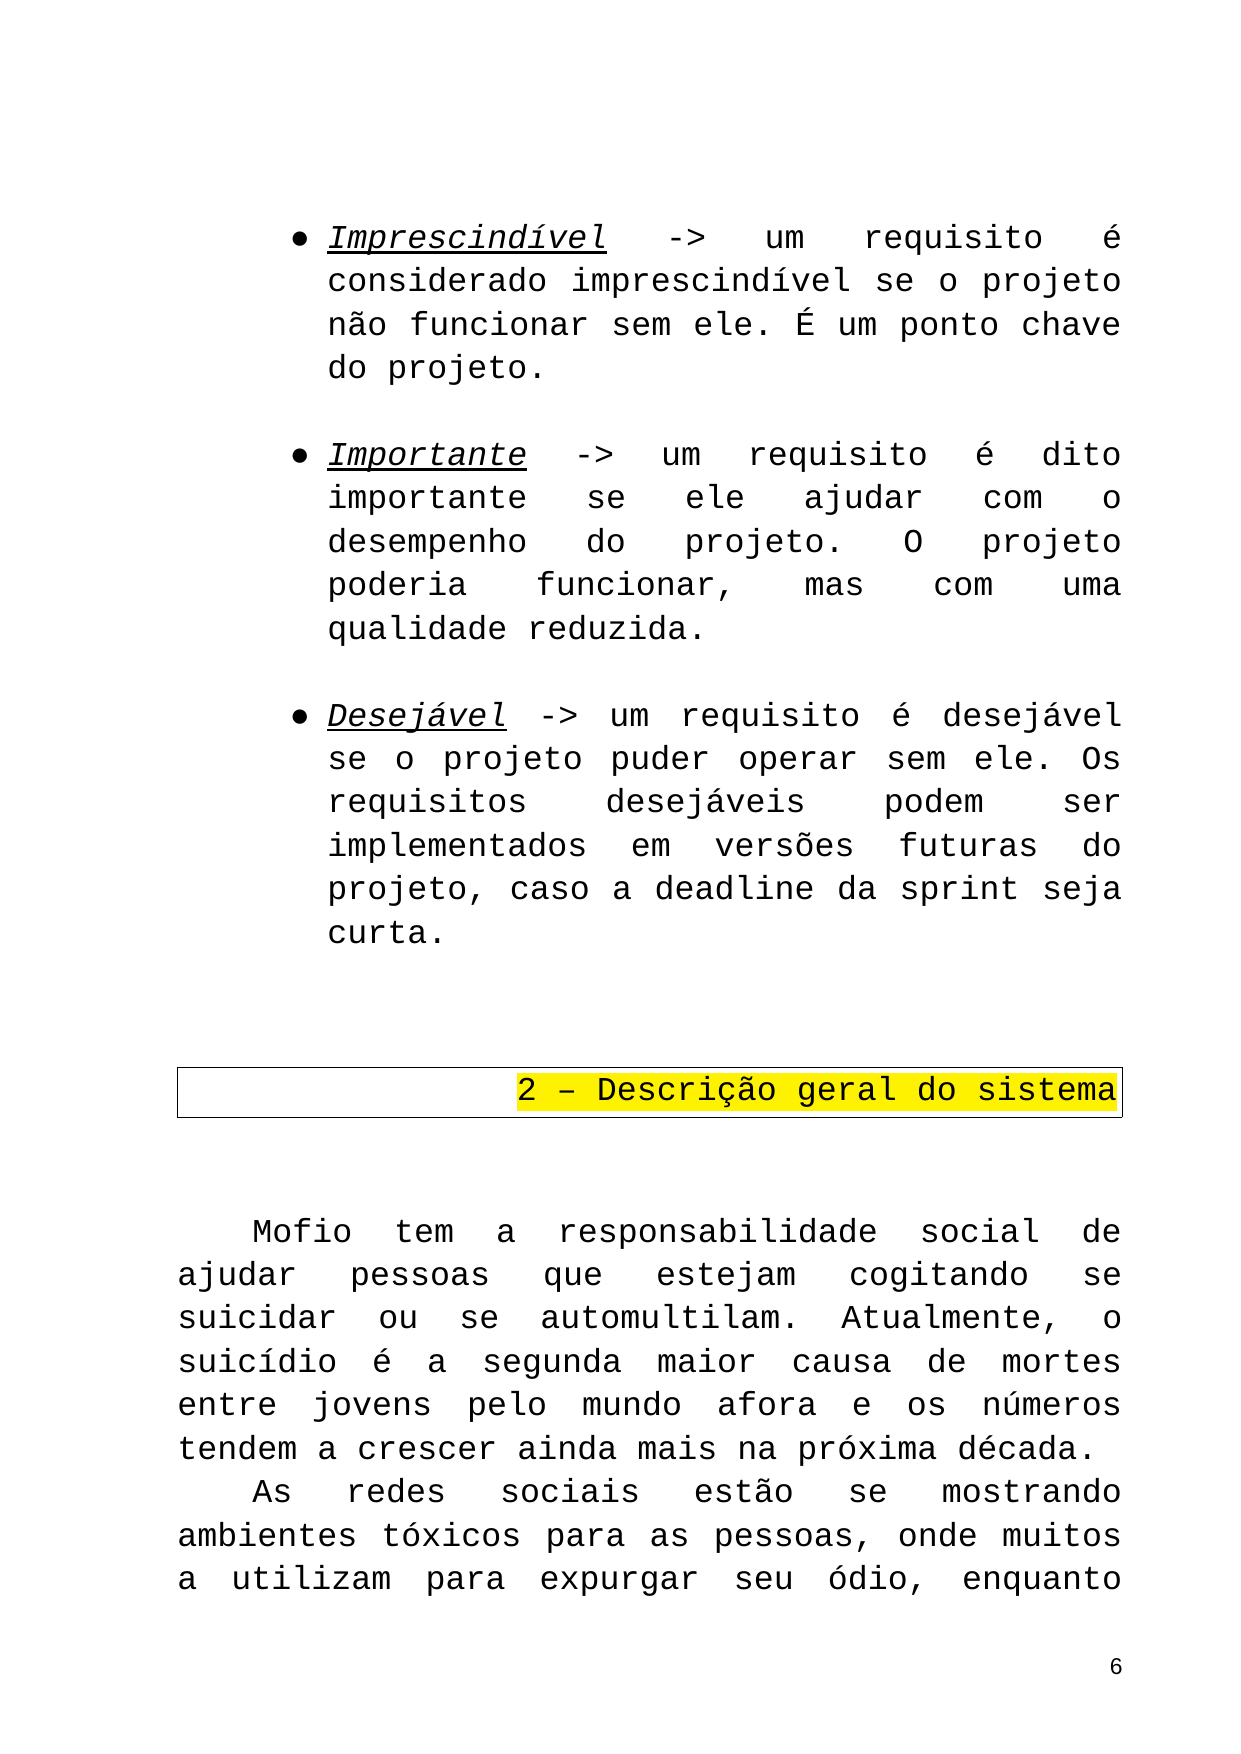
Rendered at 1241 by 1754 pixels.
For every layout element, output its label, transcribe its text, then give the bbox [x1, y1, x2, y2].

list Desejável -> um requisito é desejável se o projeto puder operar sem ele. Os requisitos desejáveis podem ser implementados em versões futuras do projeto, caso a deadline da sprint seja curta. [289, 698, 1122, 953]
table_header 2 – Descrição geral do sistema [178, 1068, 1122, 1117]
list Imprescindível -> um requisito é considerado imprescindível se o projeto não funcionar sem ele. É um ponto chave do projeto. [289, 221, 1122, 389]
text As redes sociais estão se mostrando ambientes tóxicos para as pessoas, onde muitos a utilizam para expurgar seu ódio, enquanto [177, 1475, 1122, 1600]
text Mofio tem a responsabilidade social de ajudar pessoas que estejam cogitando se suicidar ou se automultilam. Atualmente, o suicídio é a segunda maior causa de mortes entre jovens pelo mundo afora e os números tendem a crescer ainda mais na próxima década. [177, 1214, 1122, 1469]
list Importante -> um requisito é dito importante se ele ajudar com o desempenho do projeto. O projeto poderia funcionar, mas com uma qualidade reduzida. [289, 438, 1122, 649]
